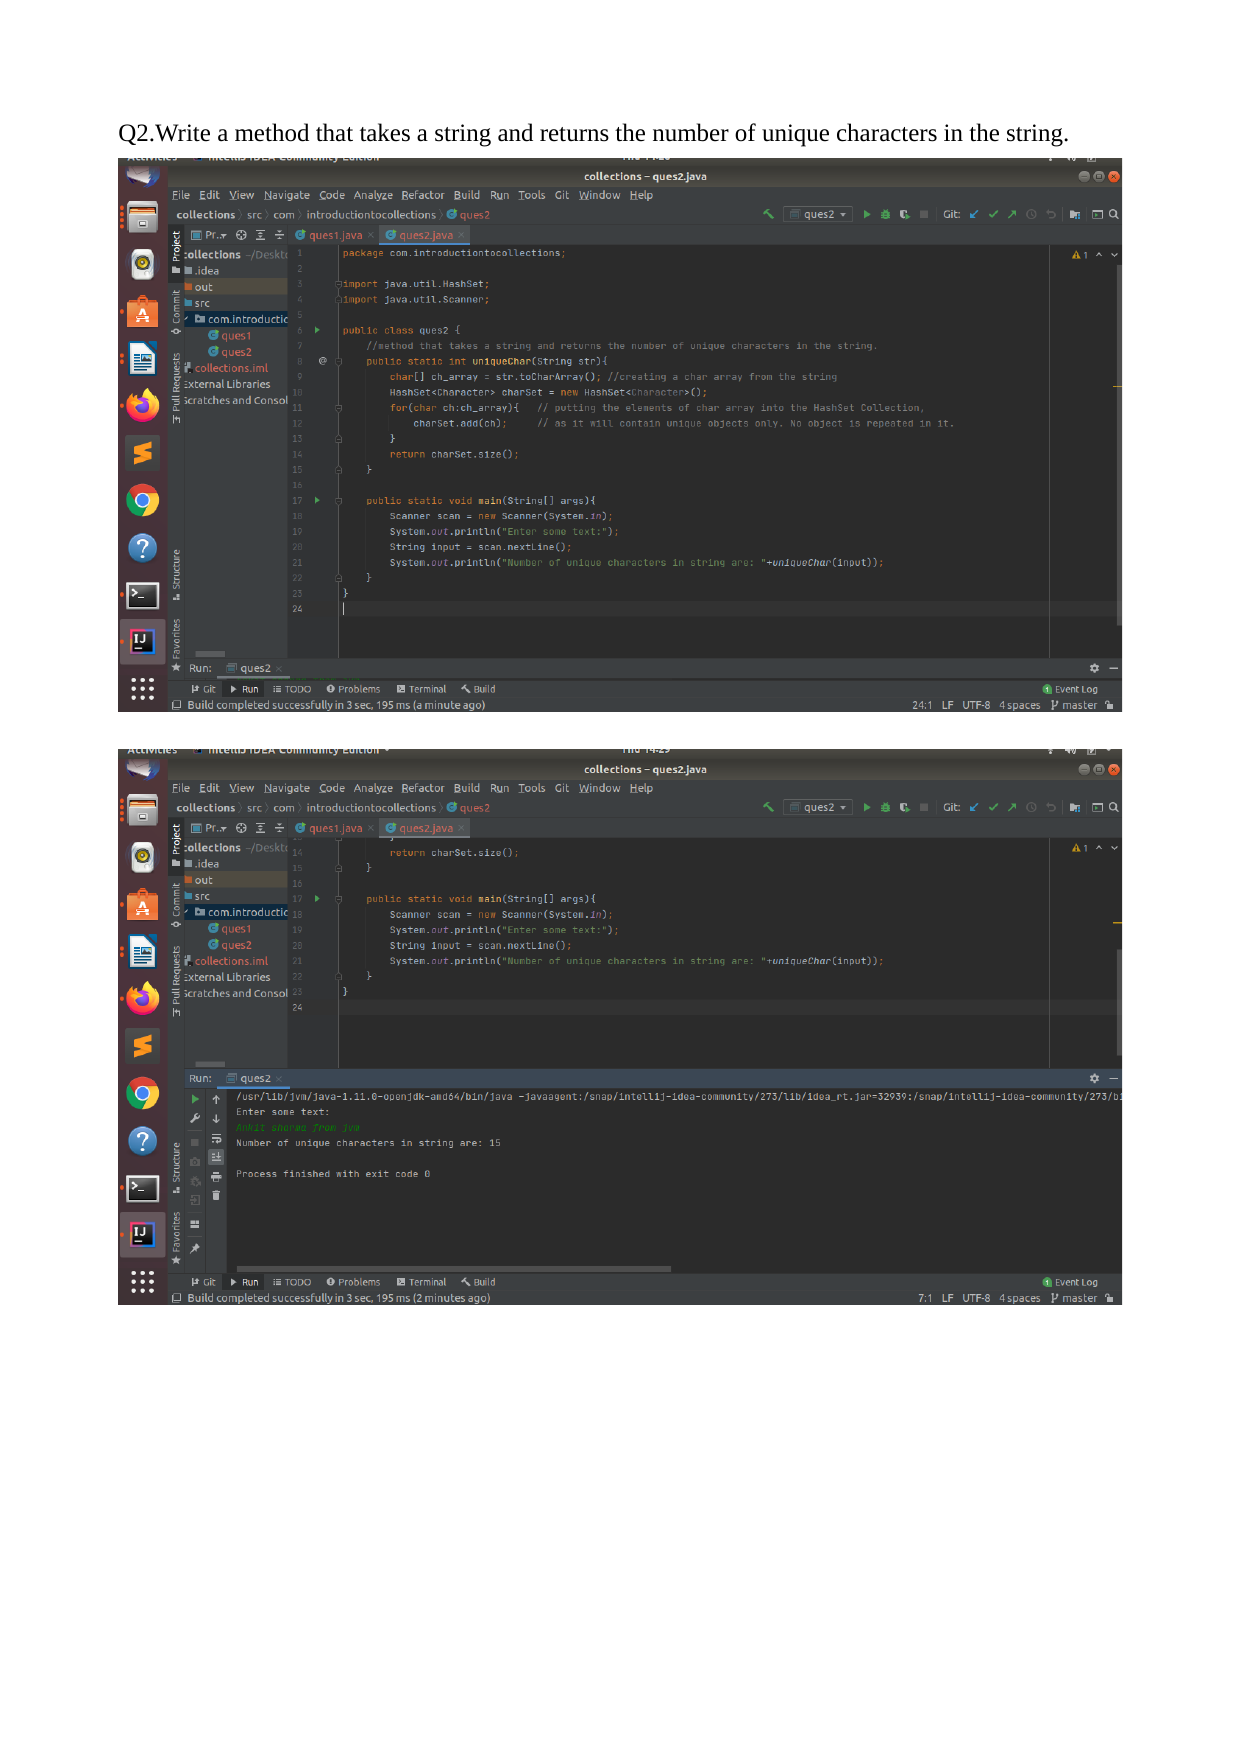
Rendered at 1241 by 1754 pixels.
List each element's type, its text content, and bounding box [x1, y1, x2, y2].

picture [118, 158, 1123, 712]
text Q2.Write a method that takes a string and returns the number of unique characters in the string. [118, 118, 1122, 147]
picture [118, 749, 1123, 1305]
